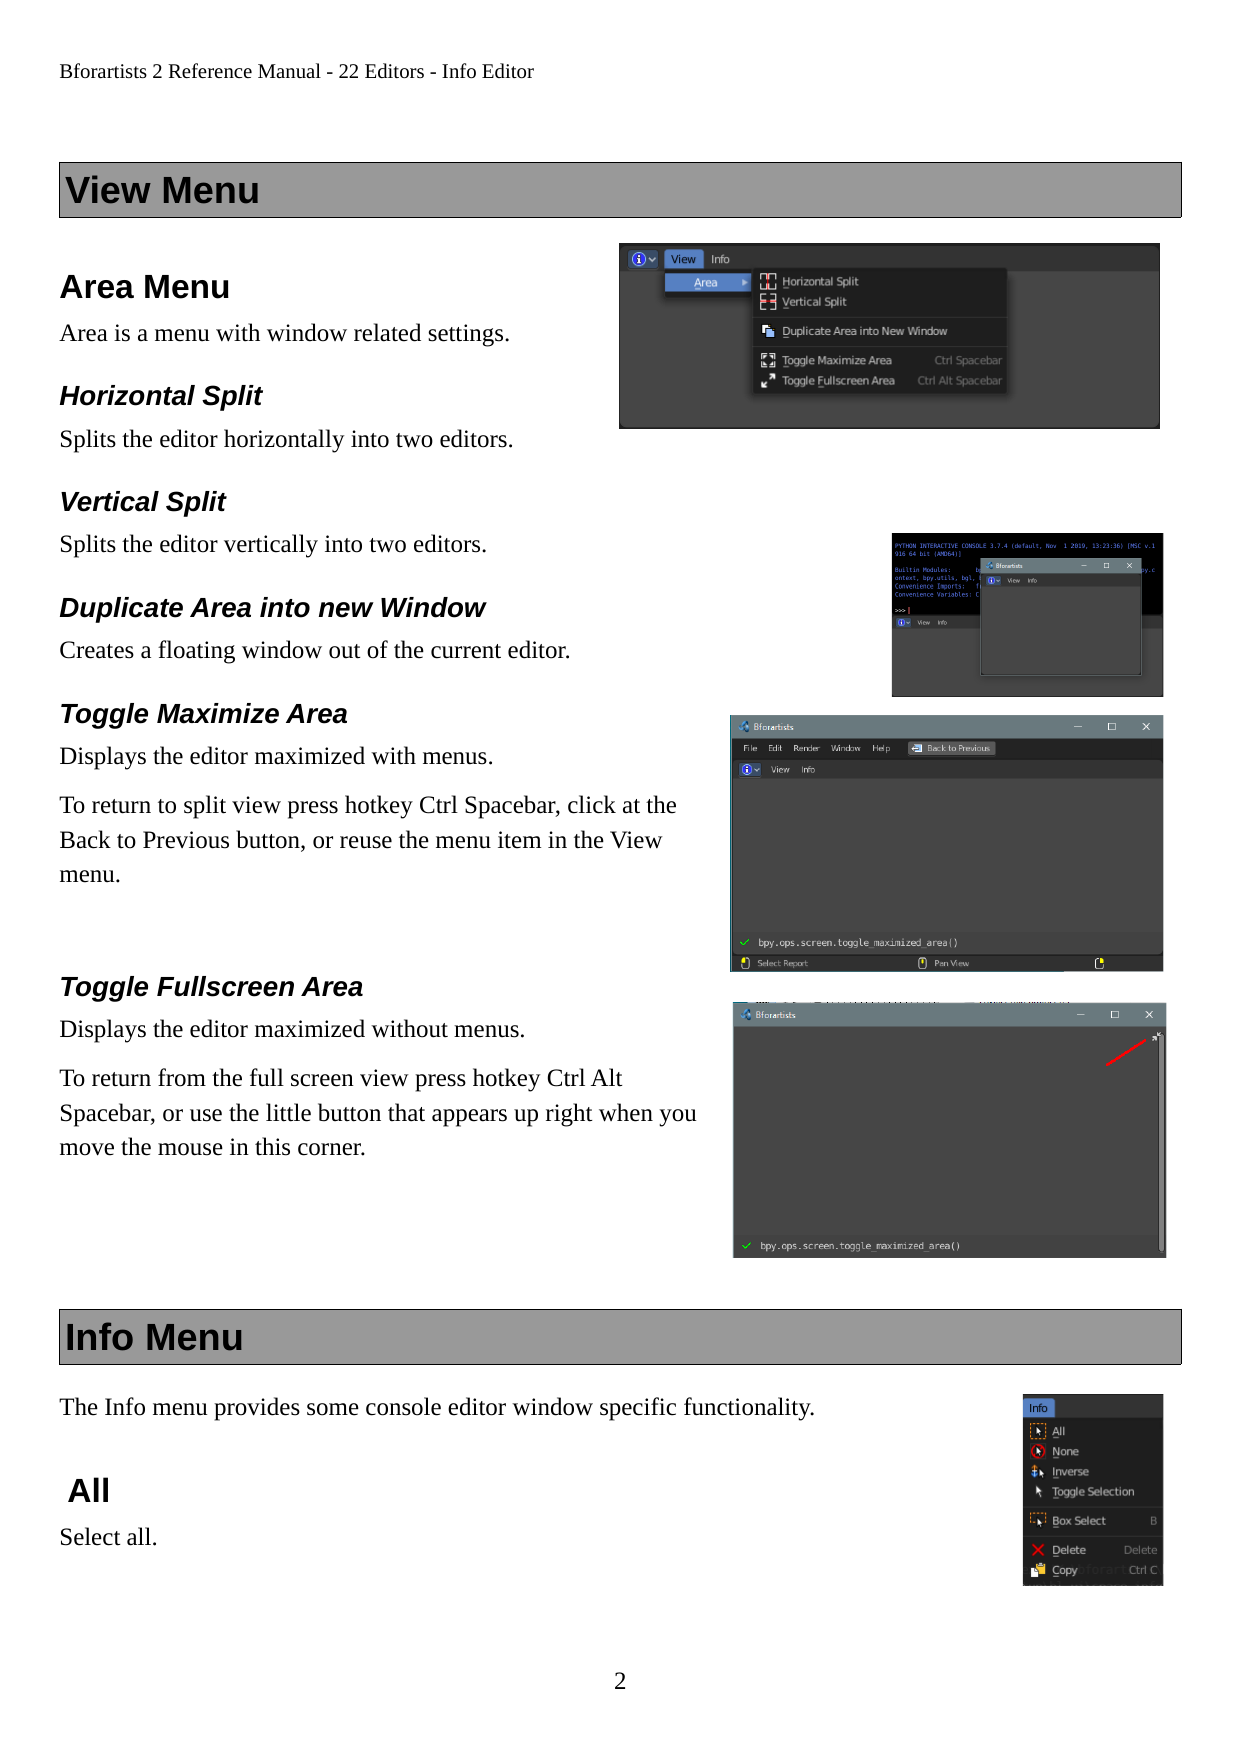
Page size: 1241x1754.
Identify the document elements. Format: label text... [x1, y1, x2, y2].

text [1164, 1522, 1181, 1551]
subtitle Toggle Fullscreen Area [59, 970, 1181, 1002]
picture [619, 243, 1160, 429]
text Displays the editor maximized with menus. [59, 741, 730, 770]
subtitle Vertical Split [59, 485, 1181, 517]
text Splits the editor horizontally into two editors. [59, 424, 1181, 452]
text Displays the editor maximized without menus. [59, 1014, 732, 1043]
text To return to split view press hotkey Ctrl Spacebar, click at the Back to Previous button, or reuse the menu item in the View menu. [59, 791, 730, 888]
subtitle Horizontal Split [59, 379, 619, 411]
table_header Info Menu [60, 1310, 1181, 1364]
picture [730, 715, 1164, 972]
picture [1022, 1394, 1164, 1586]
table_header View Menu [60, 163, 1181, 217]
subtitle [1160, 379, 1181, 411]
text Creates a floating window out of the current editor. [59, 636, 891, 664]
text Splits the editor vertically into two editors. [59, 529, 1181, 558]
subtitle Duplicate Area into new Window [59, 591, 891, 623]
subtitle Area Menu [59, 267, 619, 305]
subtitle Toggle Maximize Area [59, 697, 1181, 729]
text Select all. [59, 1522, 1022, 1551]
subtitle [1164, 1471, 1181, 1509]
picture [732, 1002, 1167, 1258]
subtitle All [59, 1471, 1022, 1509]
subtitle [1160, 267, 1181, 305]
picture [891, 533, 1164, 697]
text Area is a menu with window related settings. [59, 318, 619, 346]
text The Info menu provides some console editor window specific functionality. [59, 1392, 1181, 1421]
text To return from the full screen view press hotkey Ctrl Alt Spacebar, or use the little button that appears up right when you move the mouse in this corner. [59, 1063, 732, 1161]
